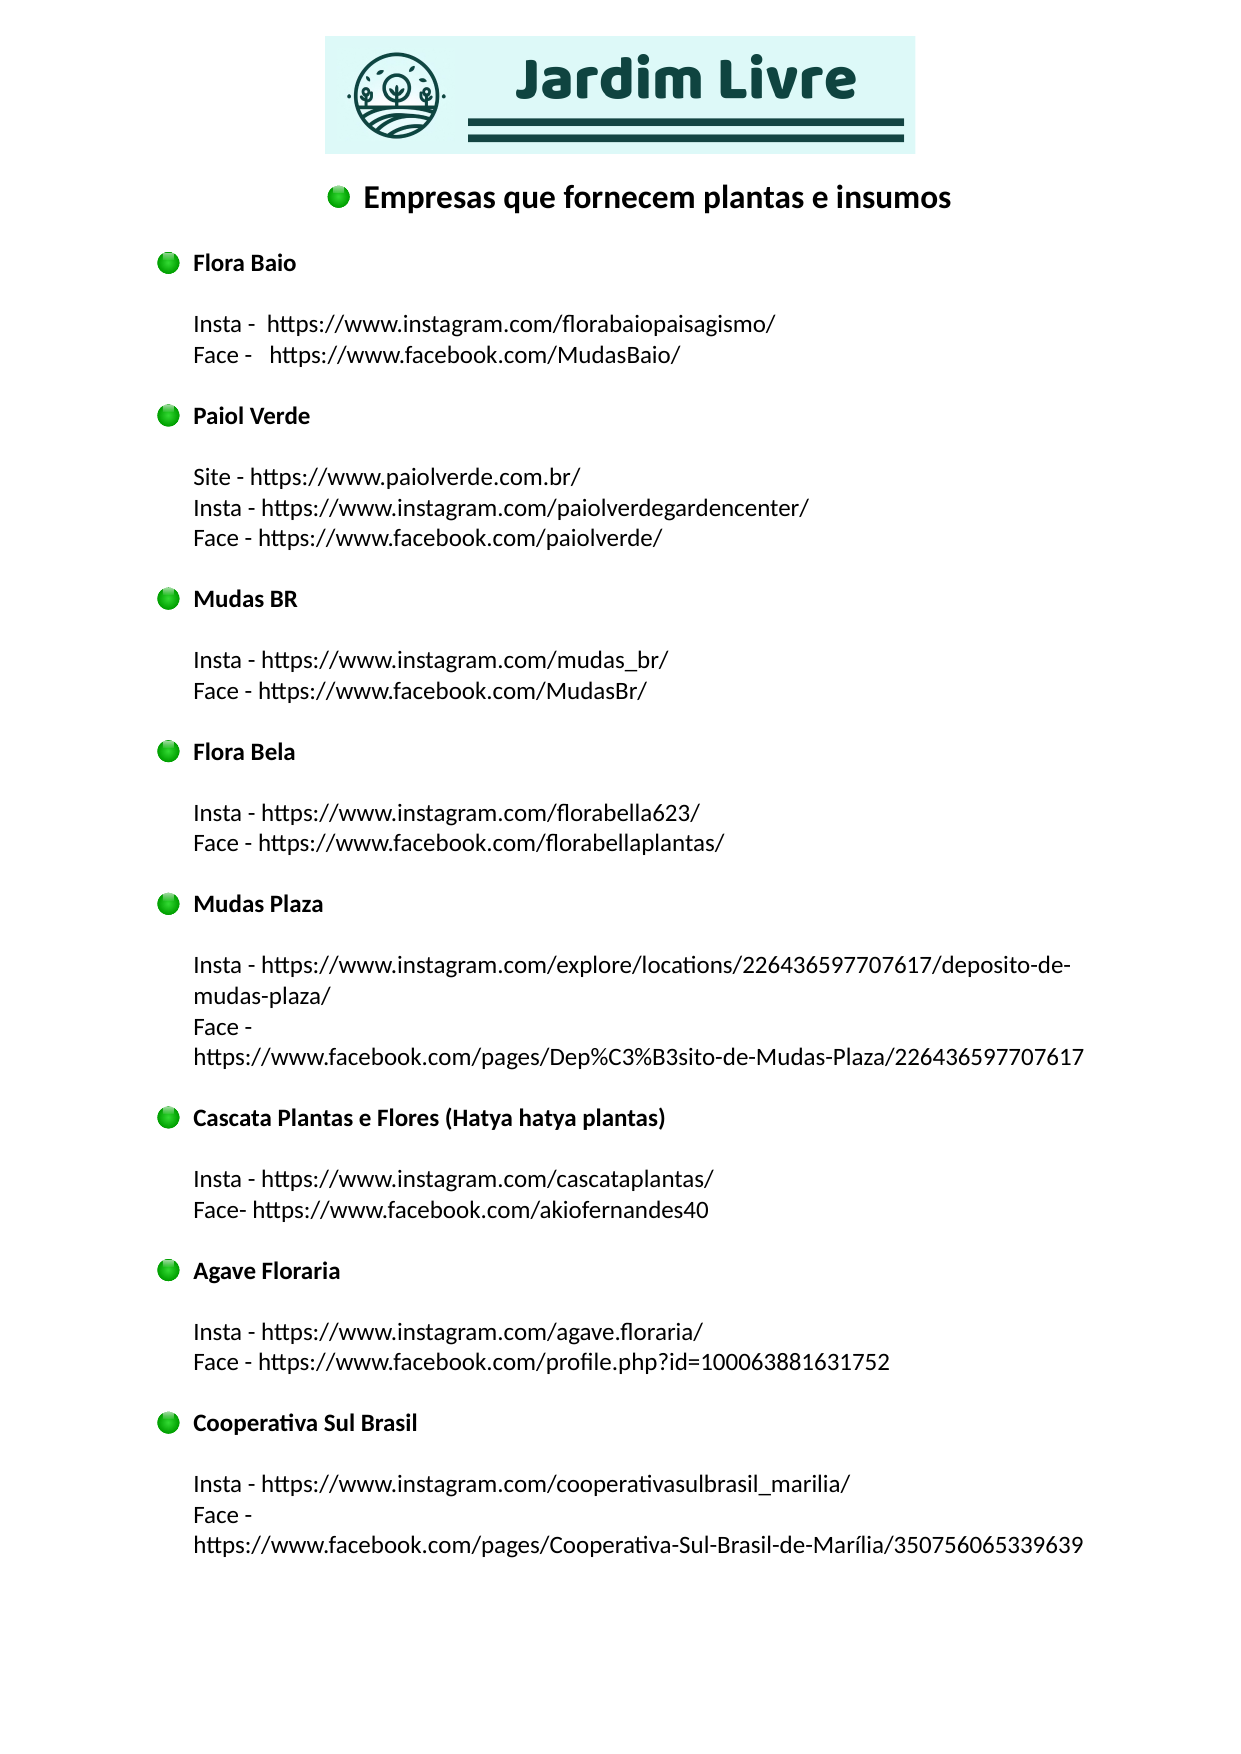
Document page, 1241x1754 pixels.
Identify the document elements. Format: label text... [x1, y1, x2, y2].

list Insta - https://www.instagram.com/cooperativasulbrasil_marilia/ [156, 1468, 1122, 1499]
list Flora Baio Insta - https://www.instagram.com/florabaiopaisagismo/ Face - https://www.facebook.com/MudasBaio/ [156, 248, 1122, 370]
list Insta - https://www.instagram.com/cascataplantas/ [156, 1163, 1122, 1194]
list Insta - https://www.instagram.com/florabella623/ [156, 797, 1122, 827]
list Face - https://www.facebook.com/florabellaplantas/ [156, 827, 1122, 858]
list Agave Floraria [156, 1255, 1122, 1285]
list Face - https://www.facebook.com/pages/Cooperativa-Sul-Brasil-de-Marília/350756065339639 [156, 1499, 1122, 1560]
list Insta - https://www.instagram.com/explore/locations/226436597707617/deposito-de-mudas-plaza/ [156, 949, 1122, 1011]
list Face - https://www.facebook.com/pages/Dep%C3%B3sito-de-Mudas-Plaza/226436597707617 [156, 1011, 1122, 1072]
picture [325, 36, 916, 154]
list Flora Bela [156, 736, 1122, 766]
list Face- https://www.facebook.com/akiofernandes40 [156, 1194, 1122, 1224]
list Insta - https://www.instagram.com/agave.floraria/ [156, 1316, 1122, 1346]
list Mudas Plaza [156, 888, 1122, 919]
list Cascata Plantas e Flores (Hatya hatya plantas) [156, 1102, 1122, 1133]
list Mudas BR Insta - https://www.instagram.com/mudas_br/ Face - https://www.facebook.com/MudasBr/ [156, 583, 1122, 705]
list Face - https://www.facebook.com/profile.php?id=100063881631752 [156, 1346, 1122, 1377]
list Empresas que fornecem plantas e insumos [156, 176, 1122, 217]
list Cooperativa Sul Brasil [156, 1407, 1122, 1438]
list Paiol Verde Site - https://www.paiolverde.com.br/ Insta - https://www.instagram.com/paiolverdegardencenter/ Face - https://www.facebook.com/paiolverde/ [156, 400, 1122, 553]
